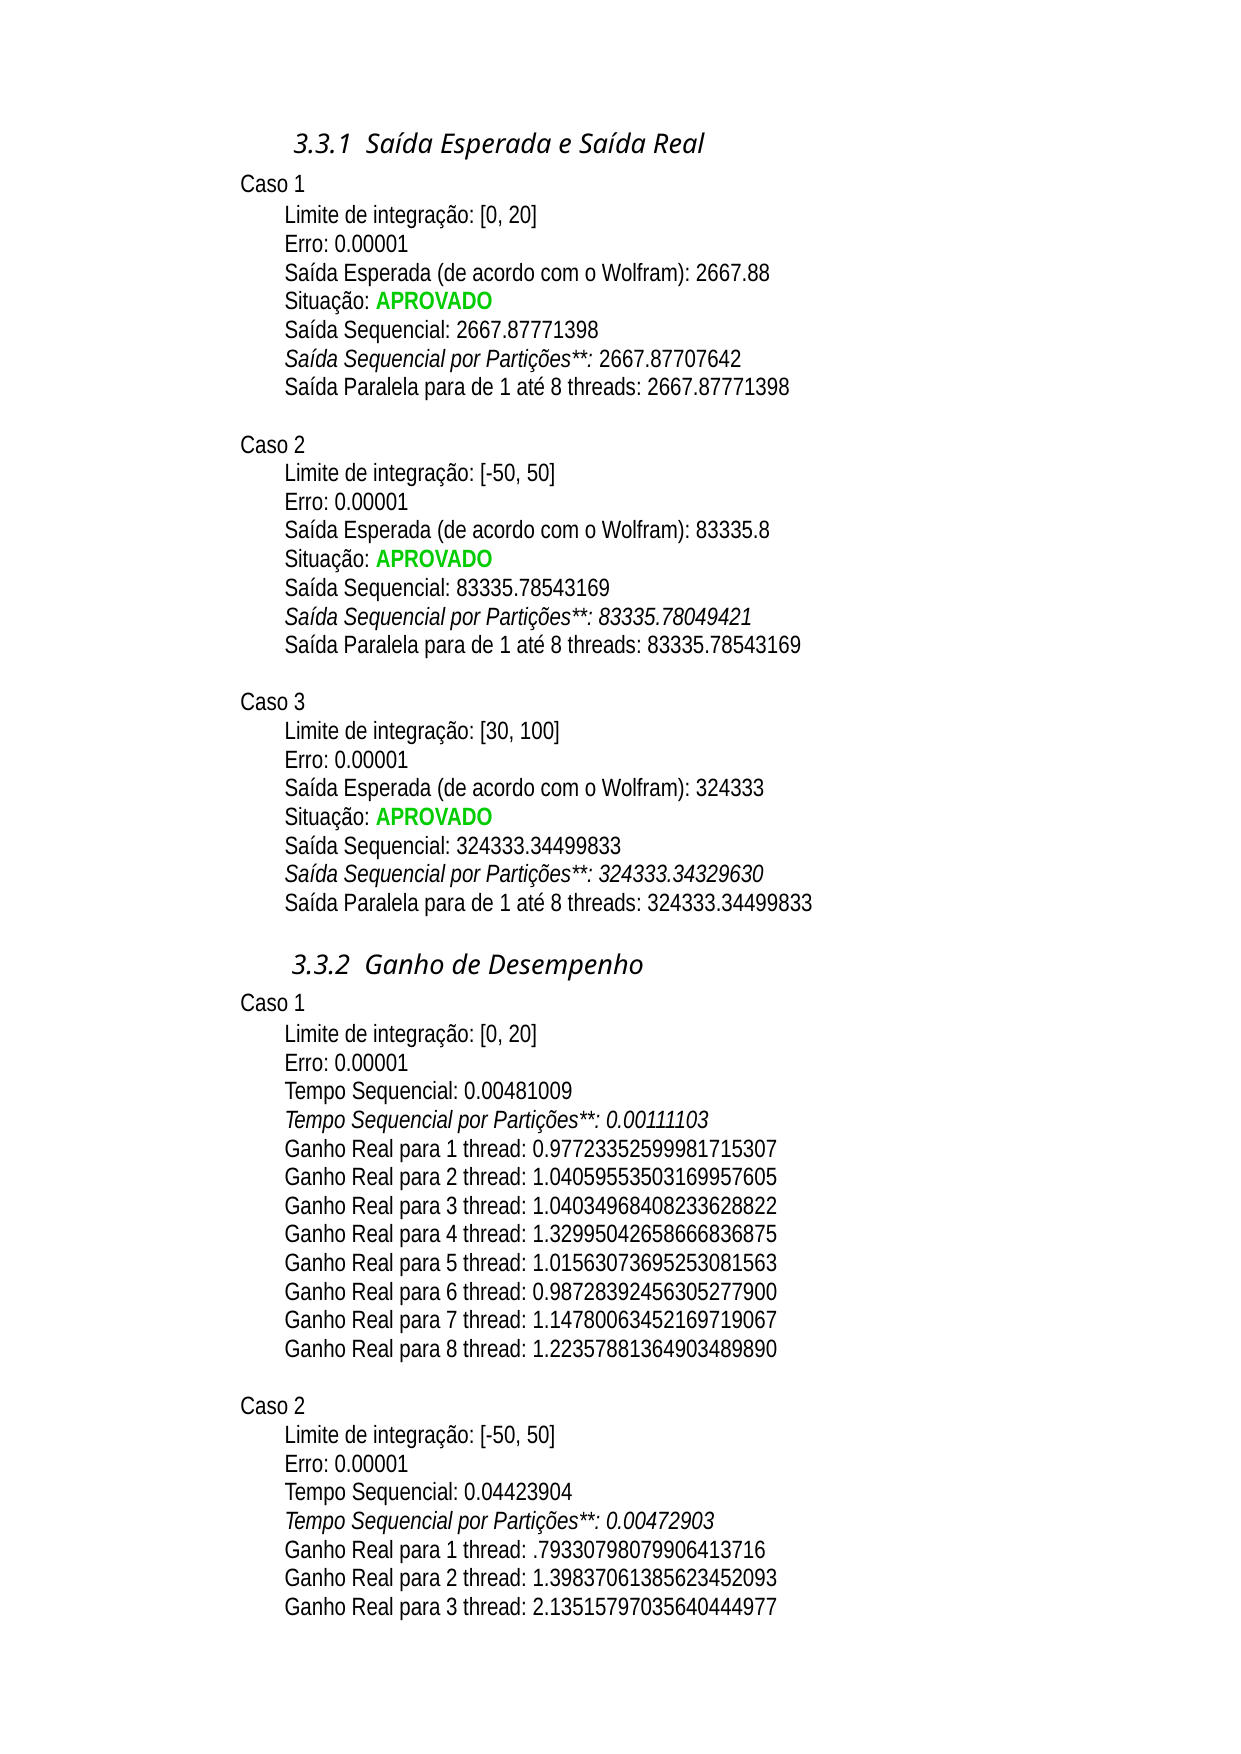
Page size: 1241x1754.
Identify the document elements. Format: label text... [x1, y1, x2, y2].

text Limite de integração: [-50, 50] [166, 1420, 1123, 1449]
text Erro: 0.00001 [166, 1048, 1123, 1076]
text Ganho Real para 1 thread: 0.97723352599981715307 [166, 1133, 1123, 1162]
text Caso 2 [166, 1391, 1123, 1420]
text Saída Sequencial por Partições**: 324333.34329630 [166, 859, 1123, 888]
text Ganho Real para 8 thread: 1.22357881364903489890 [166, 1334, 1123, 1363]
text Caso 3 [166, 687, 1123, 716]
text Saída Paralela para de 1 até 8 threads: 83335.78543169 [166, 630, 1123, 659]
text 3.3.1 Saída Esperada e Saída Real Caso 1 [166, 118, 1123, 200]
text Limite de integração: [30, 100] [166, 716, 1123, 745]
text Saída Sequencial por Partições**: 2667.87707642 [166, 344, 1123, 372]
text Erro: 0.00001 [166, 487, 1123, 516]
text Ganho Real para 2 thread: 1.39837061385623452093 [166, 1563, 1123, 1592]
text Erro: 0.00001 [166, 229, 1123, 258]
text 3.3.2 Ganho de Desempenho Caso 1 [166, 945, 1123, 1019]
text Erro: 0.00001 [166, 745, 1123, 773]
text Ganho Real para 4 thread: 1.32995042658666836875 [166, 1219, 1123, 1248]
text Tempo Sequencial por Partições**: 0.00472903 [166, 1506, 1123, 1534]
text Saída Sequencial: 83335.78543169 [166, 573, 1123, 601]
text Ganho Real para 2 thread: 1.04059553503169957605 [166, 1162, 1123, 1191]
text Limite de integração: [-50, 50] [166, 458, 1123, 487]
text Saída Esperada (de acordo com o Wolfram): 83335.8 [166, 516, 1123, 544]
text Saída Paralela para de 1 até 8 threads: 324333.34499833 [166, 888, 1123, 917]
text Tempo Sequencial por Partições**: 0.00111103 [166, 1105, 1123, 1133]
text Limite de integração: [0, 20] [166, 200, 1123, 229]
text Saída Paralela para de 1 até 8 threads: 2667.87771398 [166, 372, 1123, 401]
text Caso 2 [166, 429, 1123, 458]
text Saída Esperada (de acordo com o Wolfram): 2667.88 [166, 258, 1123, 286]
text Erro: 0.00001 [166, 1449, 1123, 1477]
text Ganho Real para 6 thread: 0.98728392456305277900 [166, 1277, 1123, 1305]
text Ganho Real para 5 thread: 1.01563073695253081563 [166, 1248, 1123, 1277]
text Ganho Real para 7 thread: 1.14780063452169719067 [166, 1305, 1123, 1334]
text Ganho Real para 3 thread: 1.04034968408233628822 [166, 1191, 1123, 1219]
text Tempo Sequencial: 0.00481009 [166, 1076, 1123, 1105]
text Situação: APROVADO [166, 544, 1123, 573]
text Saída Esperada (de acordo com o Wolfram): 324333 [166, 773, 1123, 802]
text Saída Sequencial: 324333.34499833 [166, 831, 1123, 859]
text Ganho Real para 1 thread: .79330798079906413716 [166, 1534, 1123, 1563]
text Tempo Sequencial: 0.04423904 [166, 1477, 1123, 1506]
text Saída Sequencial por Partições**: 83335.78049421 [166, 601, 1123, 630]
text Saída Sequencial: 2667.87771398 [166, 315, 1123, 344]
text Situação: APROVADO [166, 802, 1123, 831]
text Ganho Real para 3 thread: 2.13515797035640444977 [166, 1592, 1123, 1621]
text Situação: APROVADO [166, 286, 1123, 315]
text Limite de integração: [0, 20] [166, 1019, 1123, 1048]
